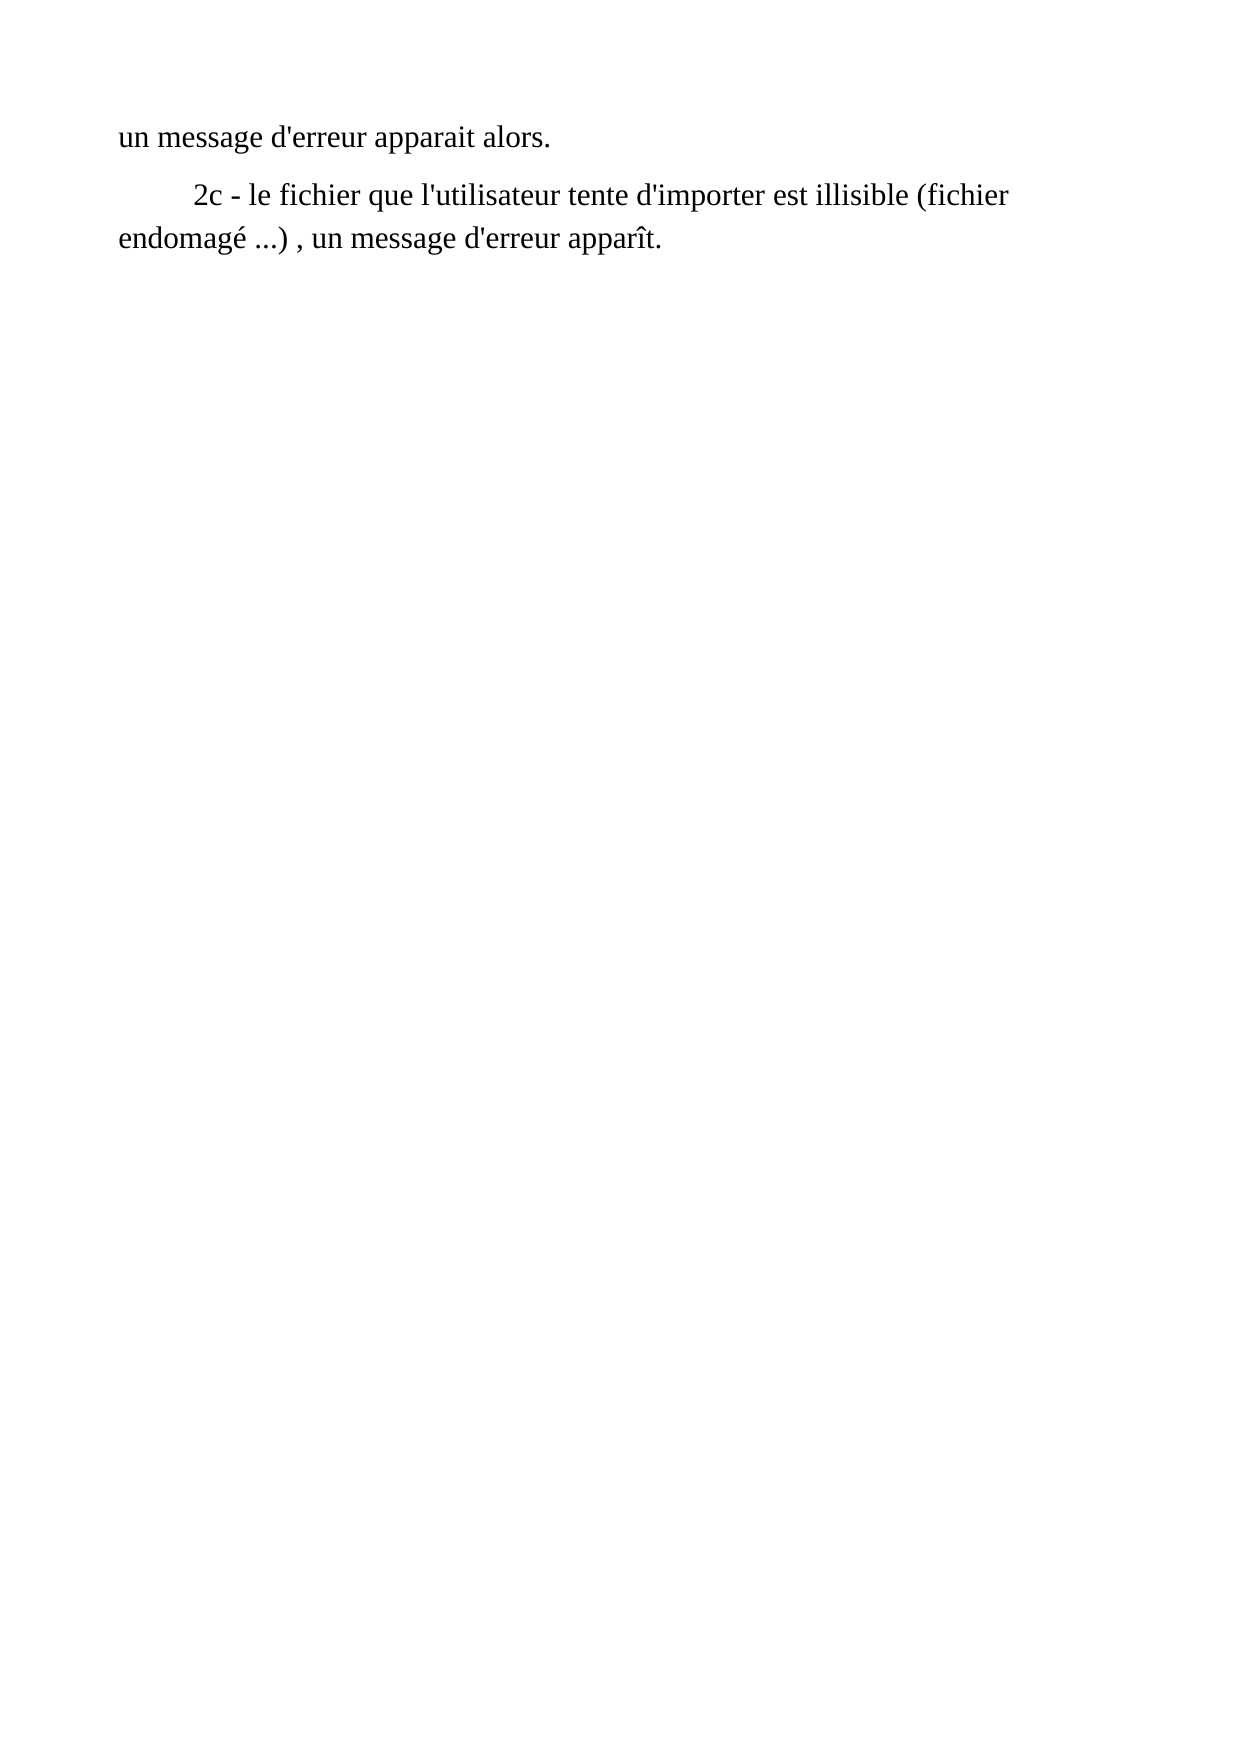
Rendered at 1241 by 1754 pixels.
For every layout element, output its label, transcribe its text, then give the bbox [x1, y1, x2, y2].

text 2c - le fichier que l'utilisateur tente d'importer est illisible (fichier endomagé ...) , un message d'erreur apparît. [118, 176, 1122, 255]
text un message d'erreur apparait alors. [118, 118, 1122, 154]
